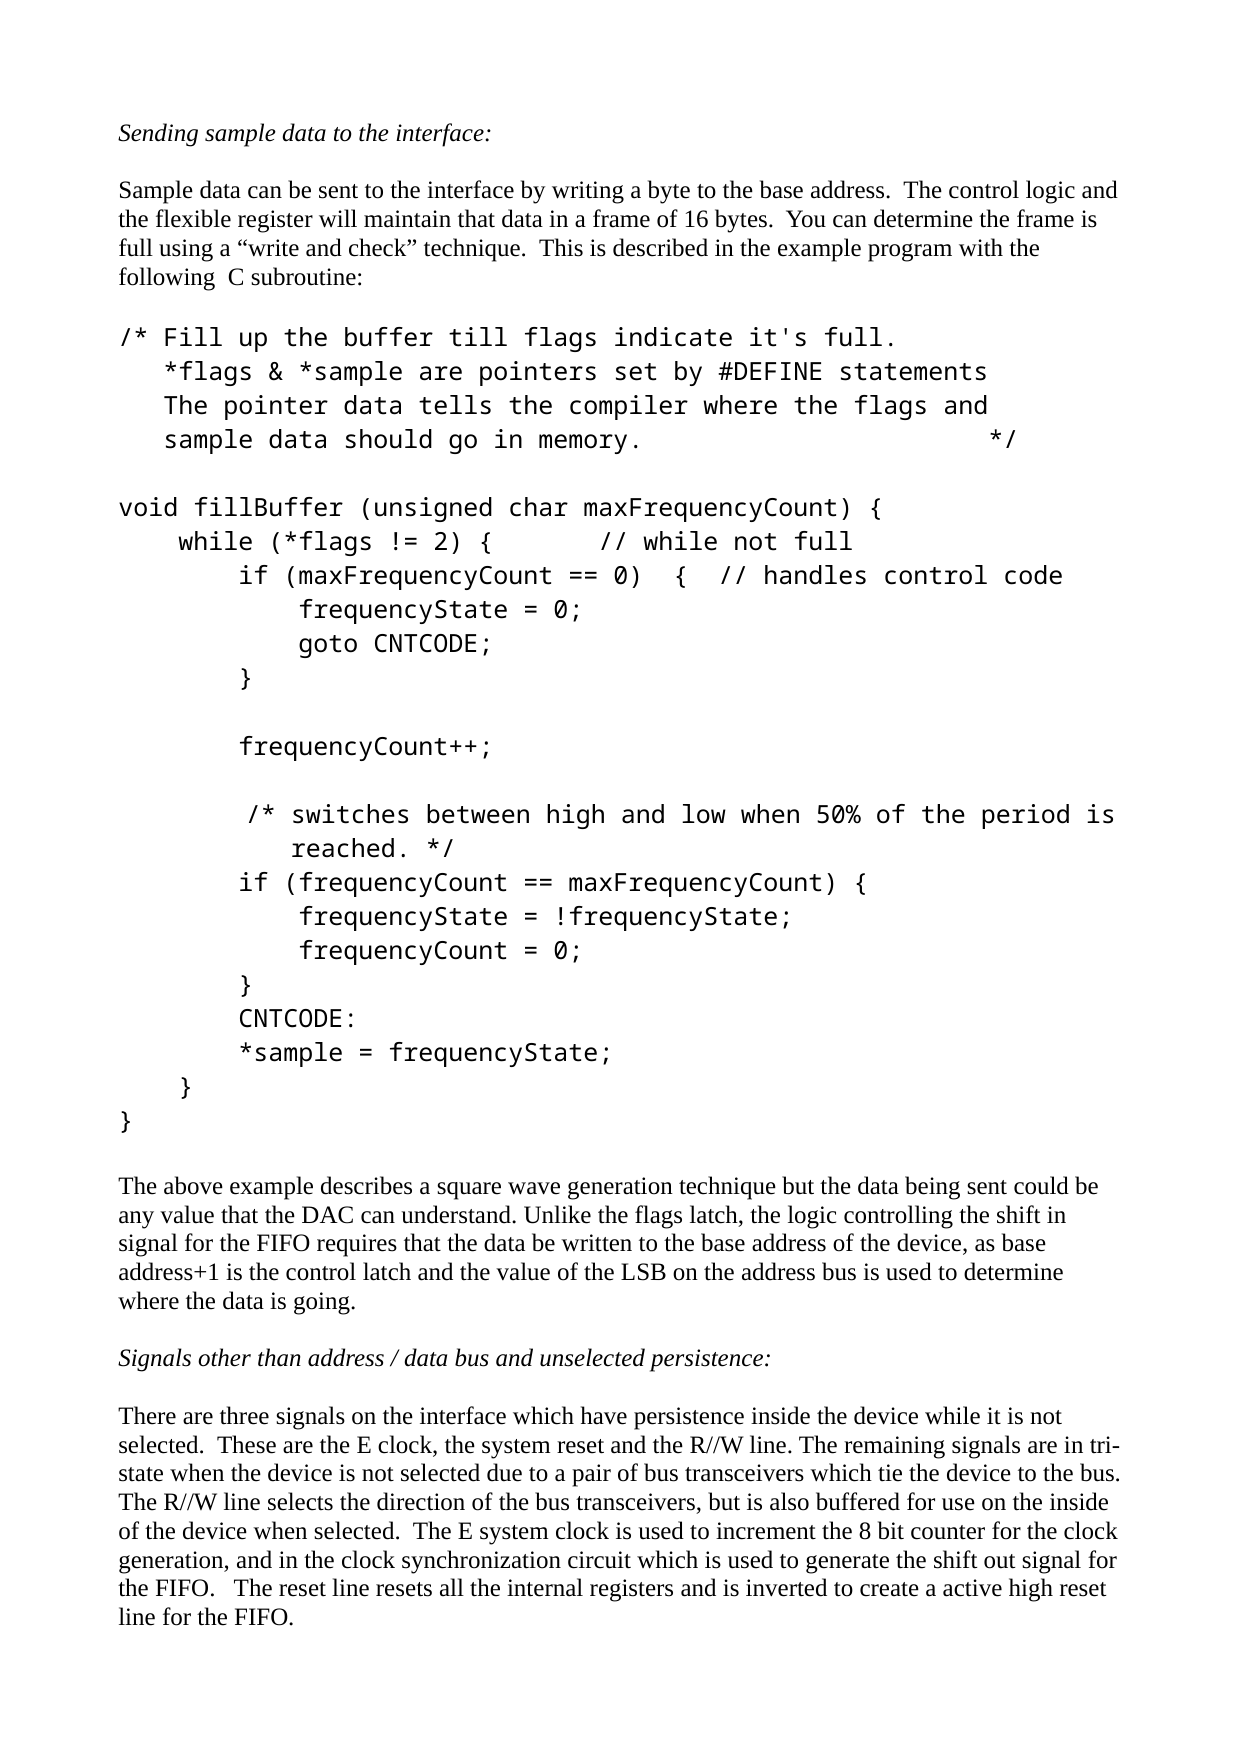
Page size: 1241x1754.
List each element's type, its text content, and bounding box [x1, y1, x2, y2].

text if (maxFrequencyCount == 0) { // handles control code [118, 558, 1122, 592]
text } [118, 1069, 1122, 1103]
text frequencyState = 0; [118, 592, 1122, 626]
text /* Fill up the buffer till flags indicate it's full. [118, 319, 1122, 353]
text The pointer data tells the compiler where the flags and [118, 387, 1122, 422]
text CNTCODE: [118, 1001, 1122, 1035]
text goto CNTCODE; [118, 626, 1122, 660]
text Sample data can be sent to the interface by writing a byte to the base address. The control logic and the flexible register will maintain that data in a frame of 16 bytes. You can determine the frame is full using a “write and check” technique. This is described in the example program with the following C subroutine: [118, 176, 1122, 319]
text sample data should go in memory. */ [118, 422, 1122, 456]
text } [118, 1103, 1122, 1137]
text There are three signals on the interface which have persistence inside the device while it is not selected. These are the E clock, the system reset and the R//W line. The remaining signals are in tri-state when the device is not selected due to a pair of bus transceivers which tie the device to the bus. The R//W line selects the direction of the bus transceivers, but is also buffered for use on the inside of the device when selected. The E system clock is used to increment the 8 bit counter for the clock generation, and in the clock synchronization circuit which is used to generate the shift out signal for the FIFO. The reset line resets all the internal registers and is inverted to create a active high reset line for the FIFO. [118, 1401, 1122, 1631]
text /* switches between high and low when 50% of the period is [118, 796, 1122, 830]
text frequencyState = !frequencyState; [118, 898, 1122, 932]
text reached. */ [118, 830, 1122, 864]
text if (frequencyCount == maxFrequencyCount) { [118, 864, 1122, 898]
text The above example describes a square wave generation technique but the data being sent could be any value that the DAC can understand. Unlike the flags latch, the logic controlling the shift in signal for the FIFO requires that the data be written to the base address of the device, as base address+1 is the control latch and the value of the LSB on the address bus is used to determine where the data is going. [118, 1171, 1122, 1315]
text Sending sample data to the interface: [118, 118, 1122, 147]
text frequencyCount = 0; [118, 932, 1122, 967]
text void fillBuffer (unsigned char maxFrequencyCount) { [118, 490, 1122, 524]
text *sample = frequencyState; [118, 1035, 1122, 1069]
text } [118, 660, 1122, 694]
text *flags & *sample are pointers set by #DEFINE statements [118, 353, 1122, 387]
text Signals other than address / data bus and unselected persistence: [118, 1343, 1122, 1372]
text frequencyCount++; [118, 728, 1122, 762]
text while (*flags != 2) { // while not full [118, 524, 1122, 558]
text } [118, 967, 1122, 1001]
